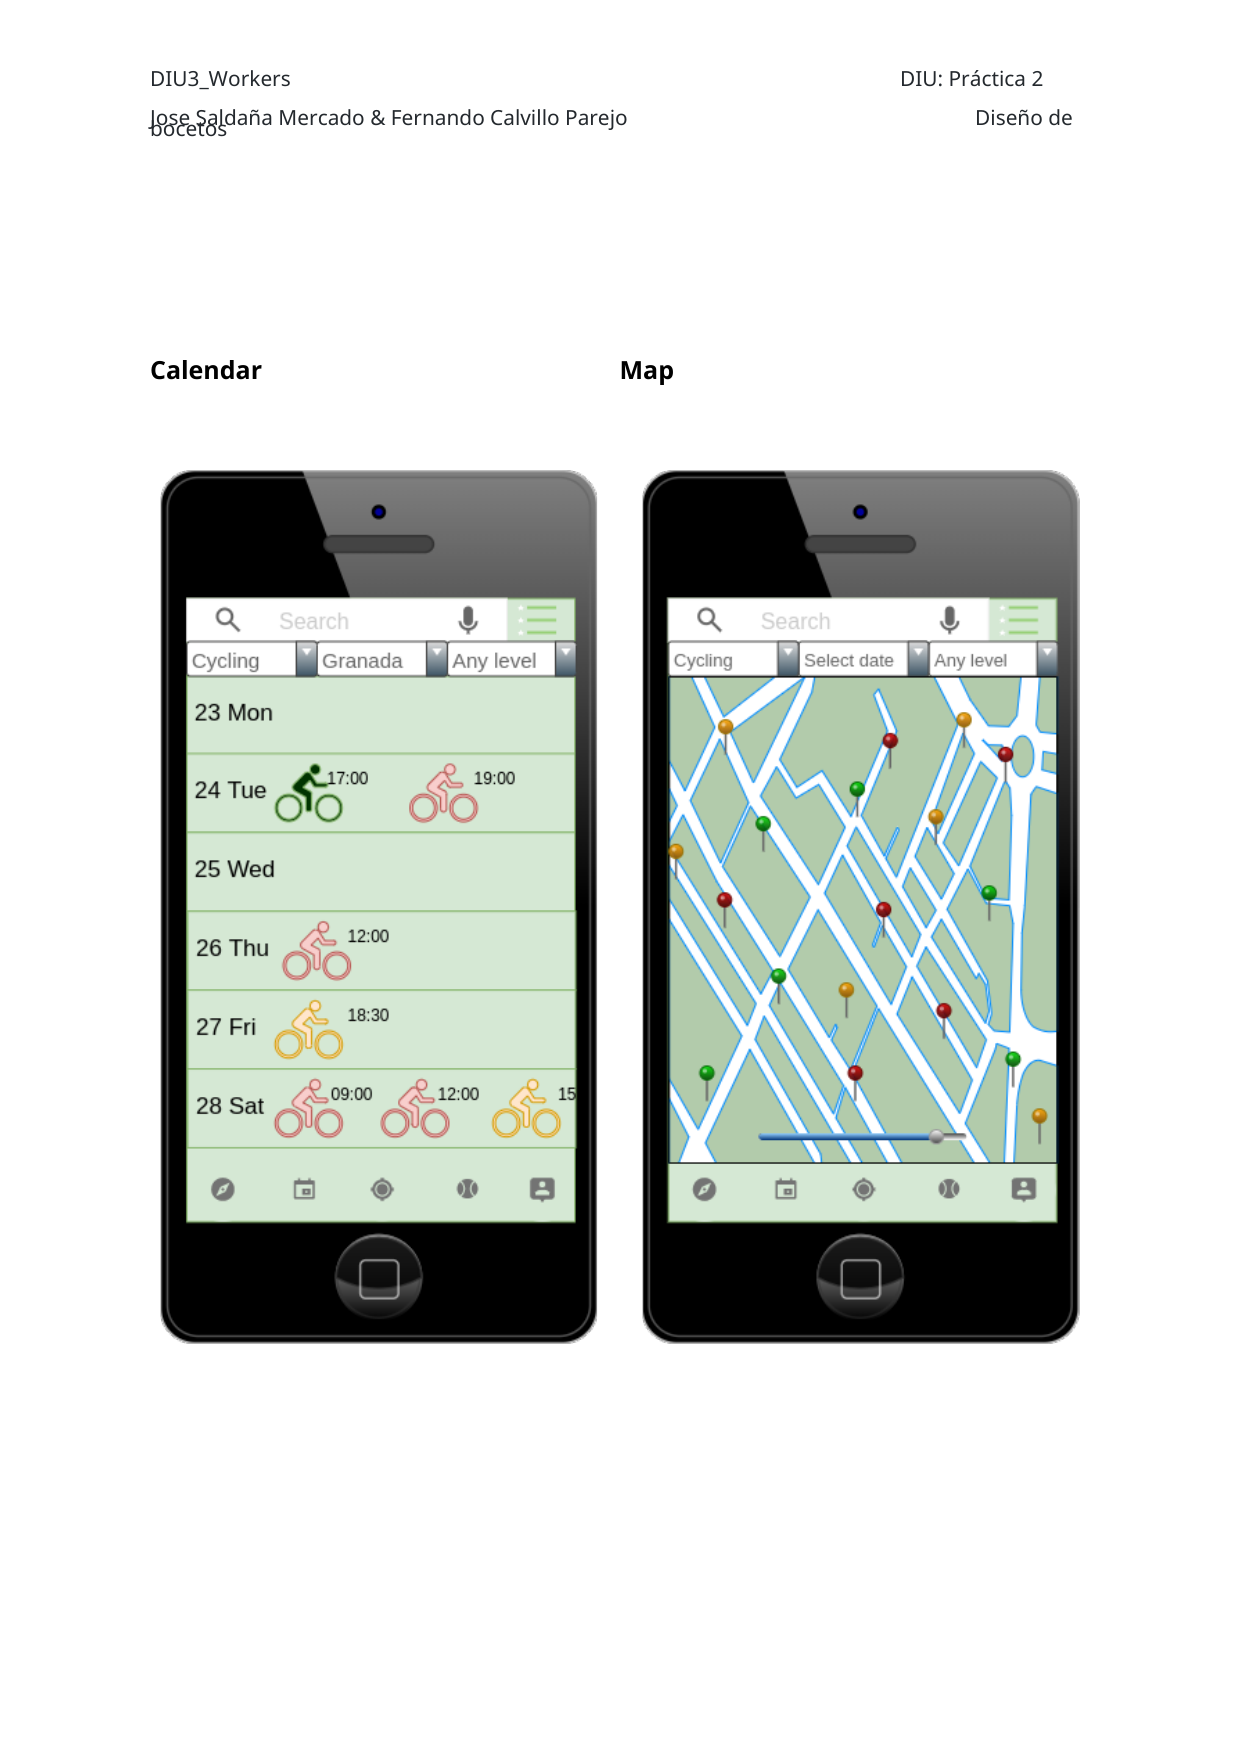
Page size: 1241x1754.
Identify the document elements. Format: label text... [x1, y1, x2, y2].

picture [160, 470, 598, 1344]
picture [642, 470, 1080, 1344]
text Calendar Map [150, 353, 1090, 387]
